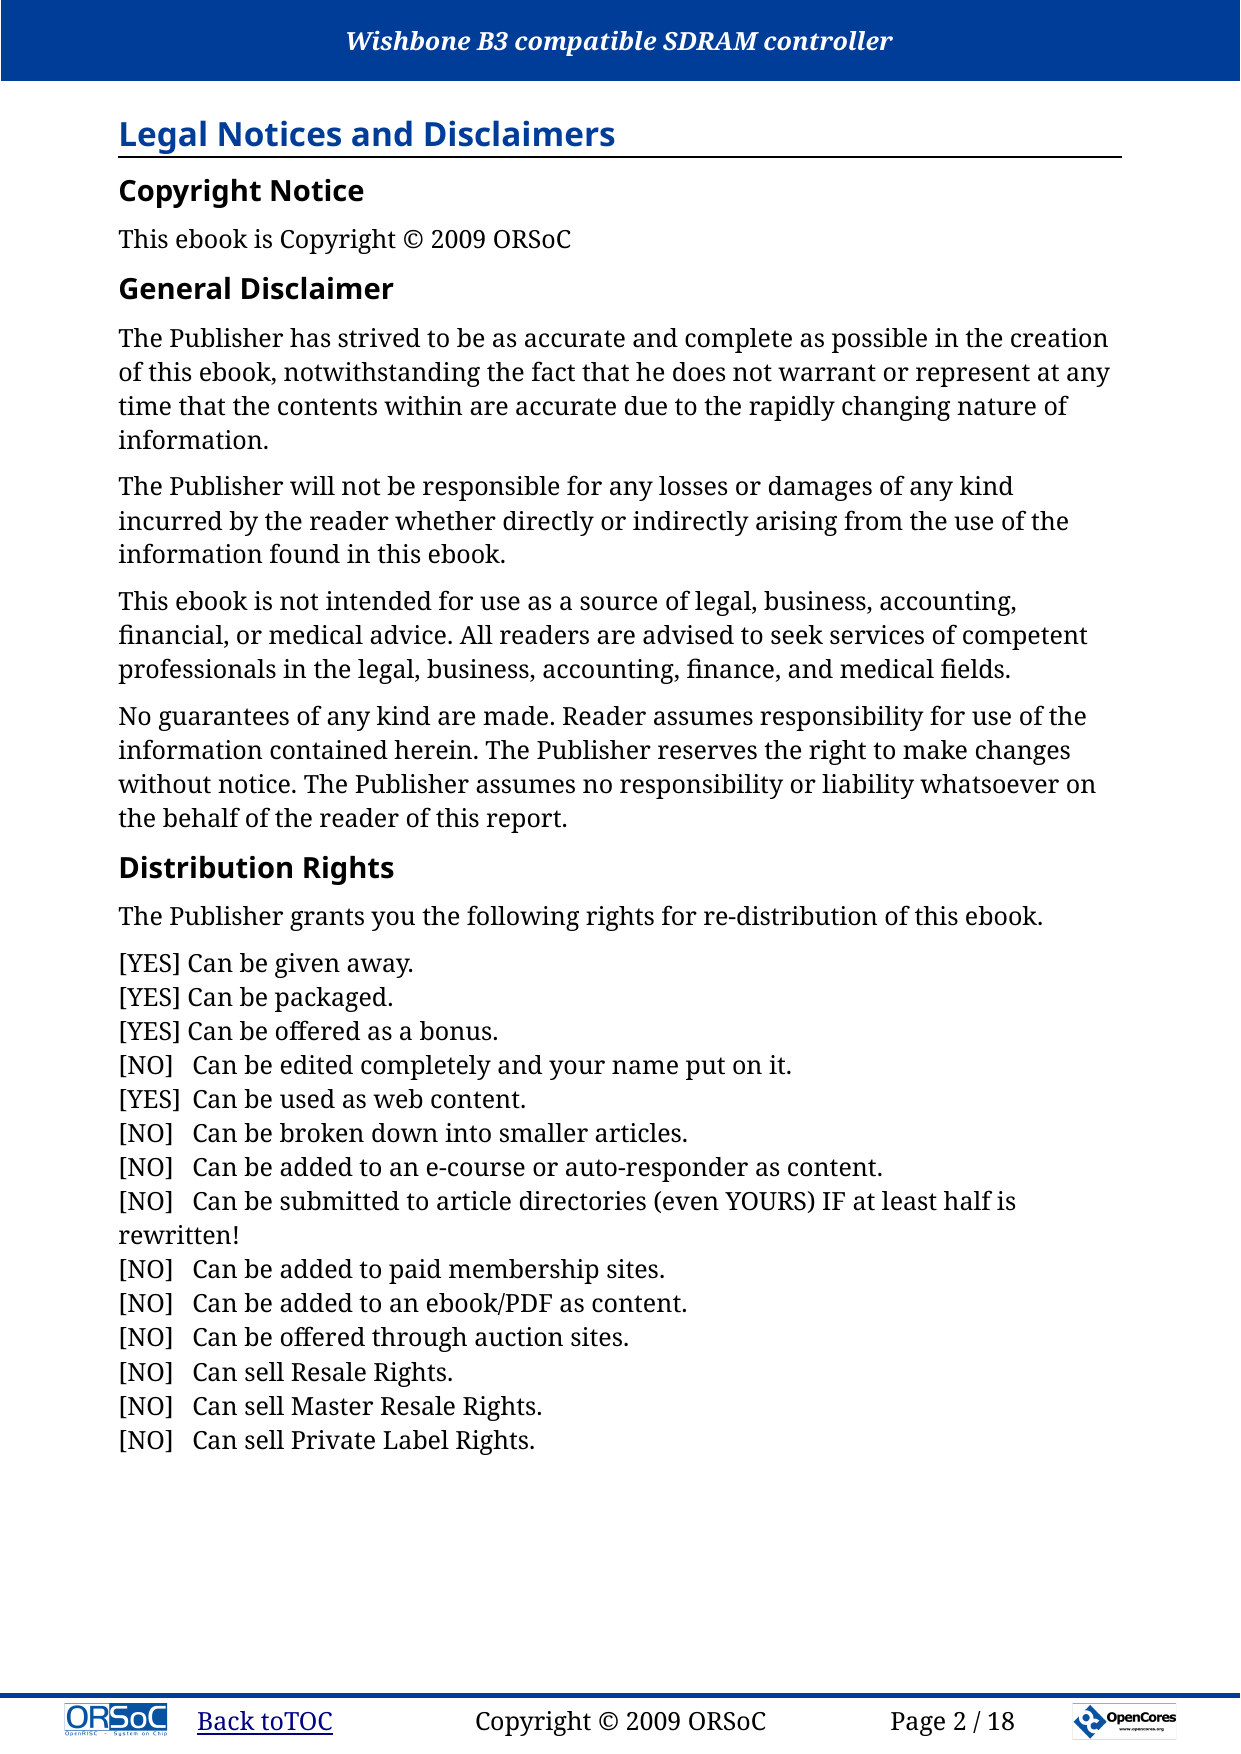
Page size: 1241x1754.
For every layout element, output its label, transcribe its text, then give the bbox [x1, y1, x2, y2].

picture [64, 1703, 168, 1736]
text The Publisher has strived to be as accurate and complete as possible in the creation of this ebook, notwithstanding the fact that he does not warrant or represent at any time that the contents within are accurate due to the rapidly changing nature of information. [118, 320, 1122, 457]
picture [1072, 1703, 1177, 1740]
text This ebook is Copyright © 2009 ORSoC [118, 222, 1122, 256]
text Distribution Rights [118, 847, 1122, 887]
text The Publisher will not be responsible for any losses or damages of any kind incurred by the reader whether directly or indirectly arising from the use of the information found in this ebook. [118, 469, 1122, 571]
text Legal Notices and Disclaimers [118, 111, 1122, 156]
text [YES] Can be given away. [YES] Can be packaged. [YES] Can be offered as a bonus. [NO] Can be edited completely and your name put on it. [YES] Can be used as web content. [NO] Can be broken down into smaller articles. [NO] Can be added to an e-course or auto-responder as content. [NO] Can be submitted to article directories (even YOURS) IF at least half is rewritten! [NO] Can be added to paid membership sites. [NO] Can be added to an ebook/PDF as content. [NO] Can be offered through auction sites. [NO] Can sell Resale Rights. [NO] Can sell Master Resale Rights. [NO] Can sell Private Label Rights. [118, 945, 1122, 1456]
text No guarantees of any kind are made. Reader assumes responsibility for use of the information contained herein. The Publisher reserves the right to make changes without notice. The Publisher assumes no responsibility or liability whatsoever on the behalf of the reader of this report. [118, 698, 1122, 835]
text This ebook is not intended for use as a source of legal, business, accounting, financial, or medical advice. All readers are advised to seek services of competent professionals in the legal, business, accounting, finance, and medical fields. [118, 584, 1122, 686]
text The Publisher grants you the following rights for re-distribution of this ebook. [118, 899, 1122, 933]
text General Disclaimer [118, 269, 1122, 308]
text Copyright Notice [118, 170, 1122, 210]
